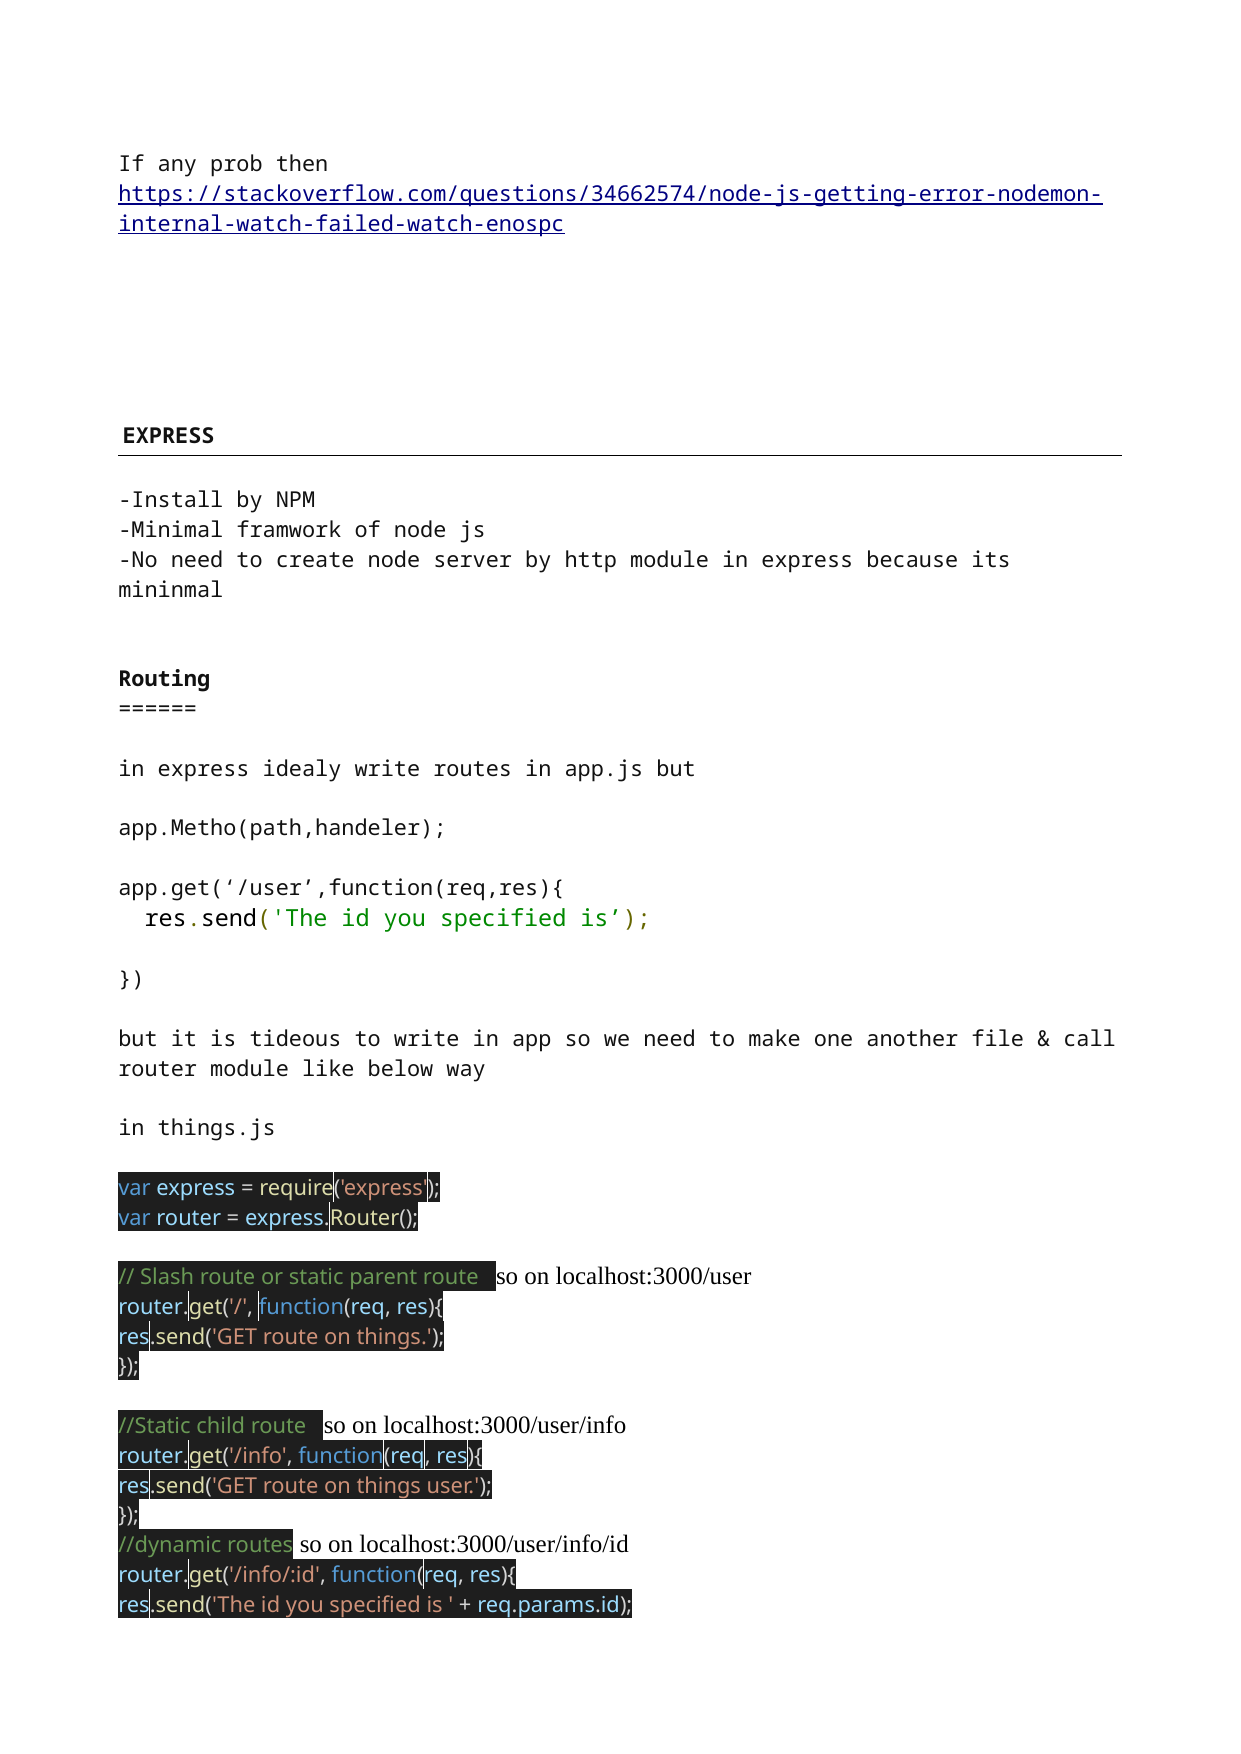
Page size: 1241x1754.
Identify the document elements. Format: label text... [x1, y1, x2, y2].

text res.send('GET route on things.'); [118, 1321, 1122, 1351]
text var router = express.Router(); [118, 1202, 1122, 1231]
text //Static child route so on localhost:3000/user/info [118, 1410, 1122, 1440]
text // Slash route or static parent route so on localhost:3000/user [118, 1261, 1122, 1291]
text -Install by NPM [118, 484, 1122, 514]
text Routing [118, 663, 1122, 693]
text but it is tideous to write in app so we need to make one another file & call router module like below way [118, 1023, 1122, 1082]
text router.get('/', function(req, res){ [118, 1291, 1122, 1321]
text router.get('/info', function(req, res){ [118, 1440, 1122, 1469]
text }); [118, 1351, 1122, 1380]
text https://stackoverflow.com/questions/34662574/node-js-getting-error-nodemon-internal-watch-failed-watch-enospc [118, 178, 1122, 237]
text -No need to create node server by http module in express because its mininmal [118, 544, 1122, 604]
text var express = require('express'); [118, 1172, 1122, 1202]
text -Minimal framwork of node js [118, 514, 1122, 544]
text res.send('GET route on things user.'); [118, 1469, 1122, 1499]
text app.get(‘/user’,function(req,res){ [118, 872, 1122, 902]
text in express idealy write routes in app.js but [118, 753, 1122, 782]
text }); [118, 1499, 1122, 1529]
text ====== [118, 693, 1122, 723]
text app.Metho(path,handeler); [118, 812, 1122, 842]
text res.send('The id you specified is ' + req.params.id); [118, 1589, 1122, 1618]
text If any prob then [118, 148, 1122, 178]
text router.get('/info/:id', function(req, res){ [118, 1559, 1122, 1589]
text in things.js [118, 1112, 1122, 1142]
text res.send('The id you specified is’); [118, 902, 1122, 933]
text //dynamic routes so on localhost:3000/user/info/id [118, 1529, 1122, 1559]
text EXPRESS [118, 416, 1122, 455]
text }) [118, 963, 1122, 993]
